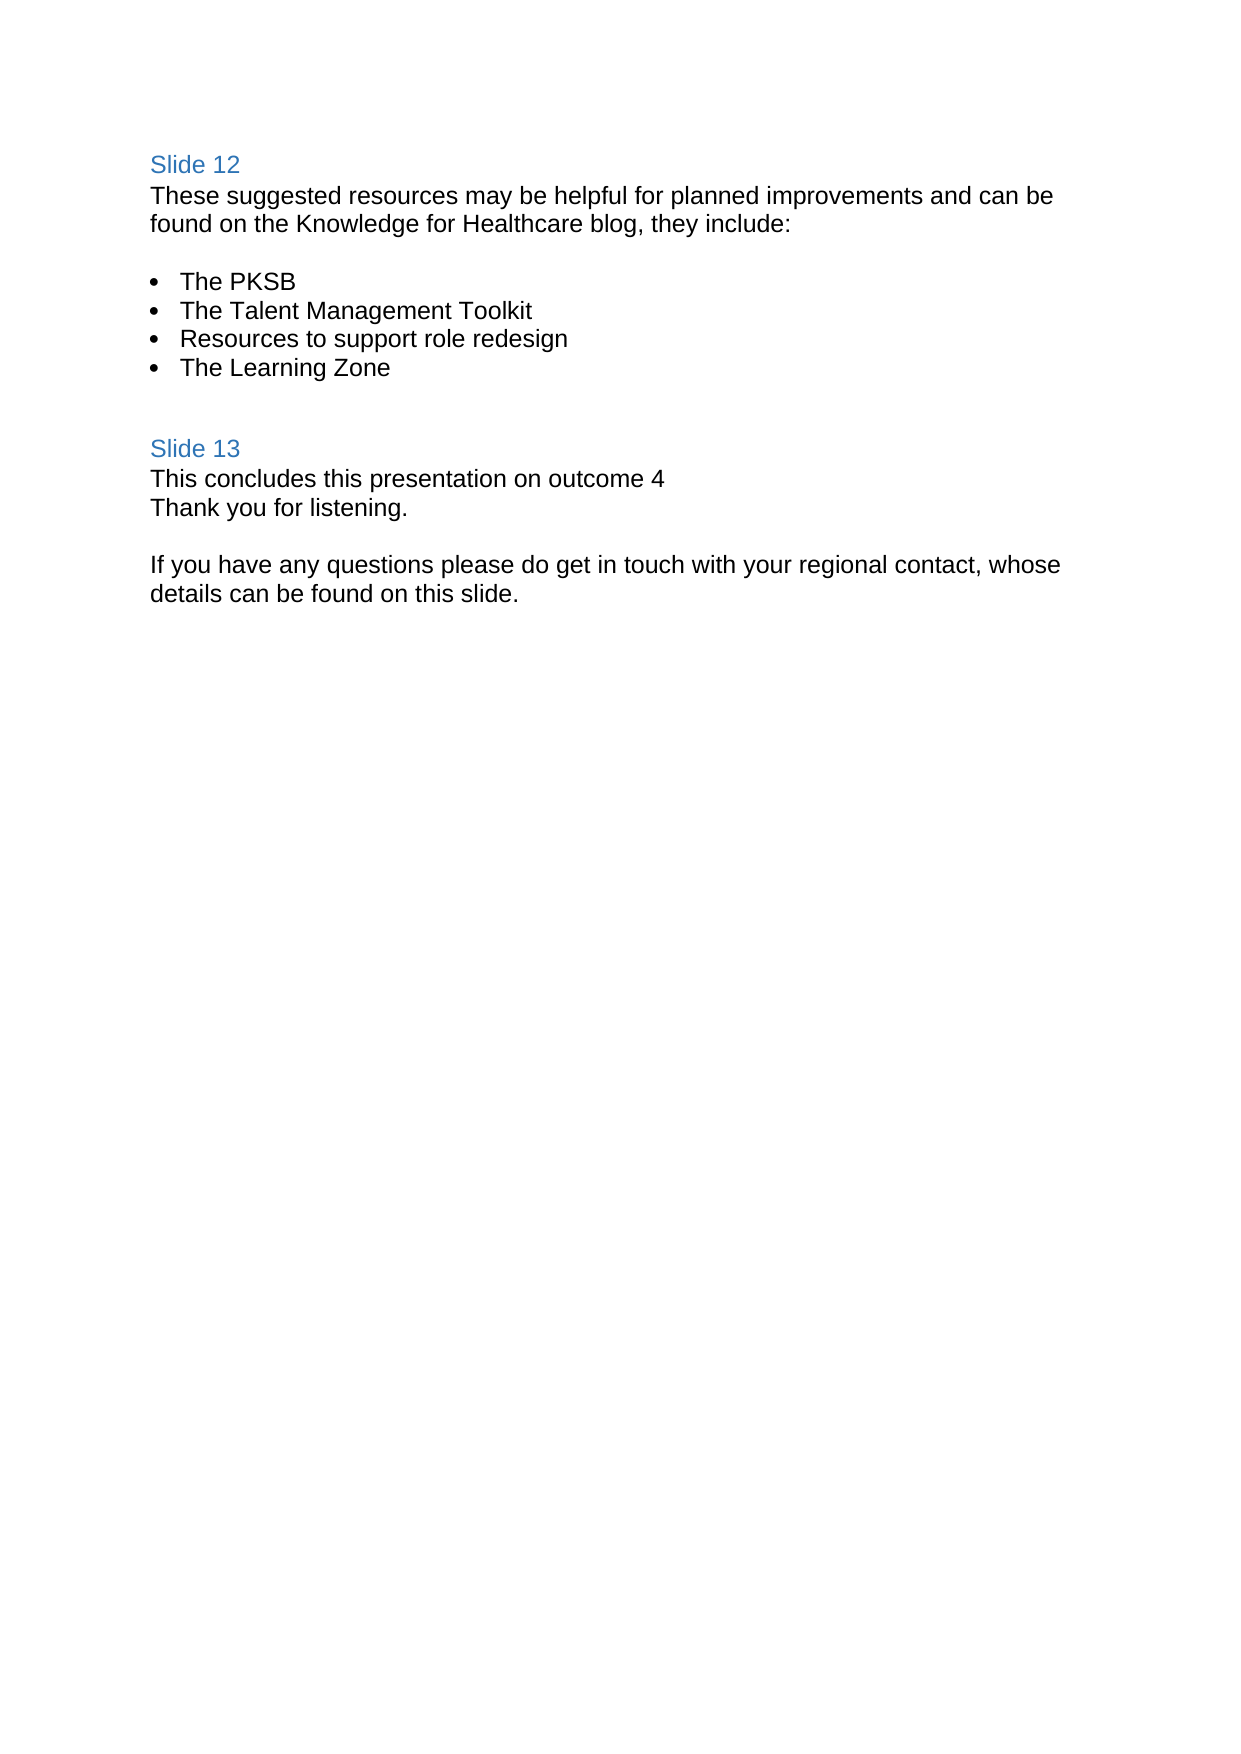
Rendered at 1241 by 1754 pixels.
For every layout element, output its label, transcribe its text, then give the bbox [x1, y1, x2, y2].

list The Talent Management Toolkit​ [150, 296, 1090, 324]
text Thank you for listening. ​ [150, 493, 1090, 522]
subtitle Slide 12 [150, 150, 1090, 179]
list The Learning Zone​ [150, 353, 1090, 382]
text If you have any questions please do get in touch with your regional contact, whose details can be found on this slide. ​ [150, 551, 1090, 608]
list Resources to support role redesign​ [150, 324, 1090, 353]
text This concludes this presentation on outcome 4​ [150, 464, 1090, 493]
text These suggested resources may be helpful for planned improvements and can be found on the Knowledge for Healthcare blog, they include: ​ [150, 181, 1090, 238]
text ​ [150, 238, 1090, 267]
list The PKSB​ [150, 267, 1090, 296]
subtitle Slide 13 [150, 433, 1090, 462]
text ​ [150, 522, 1090, 551]
